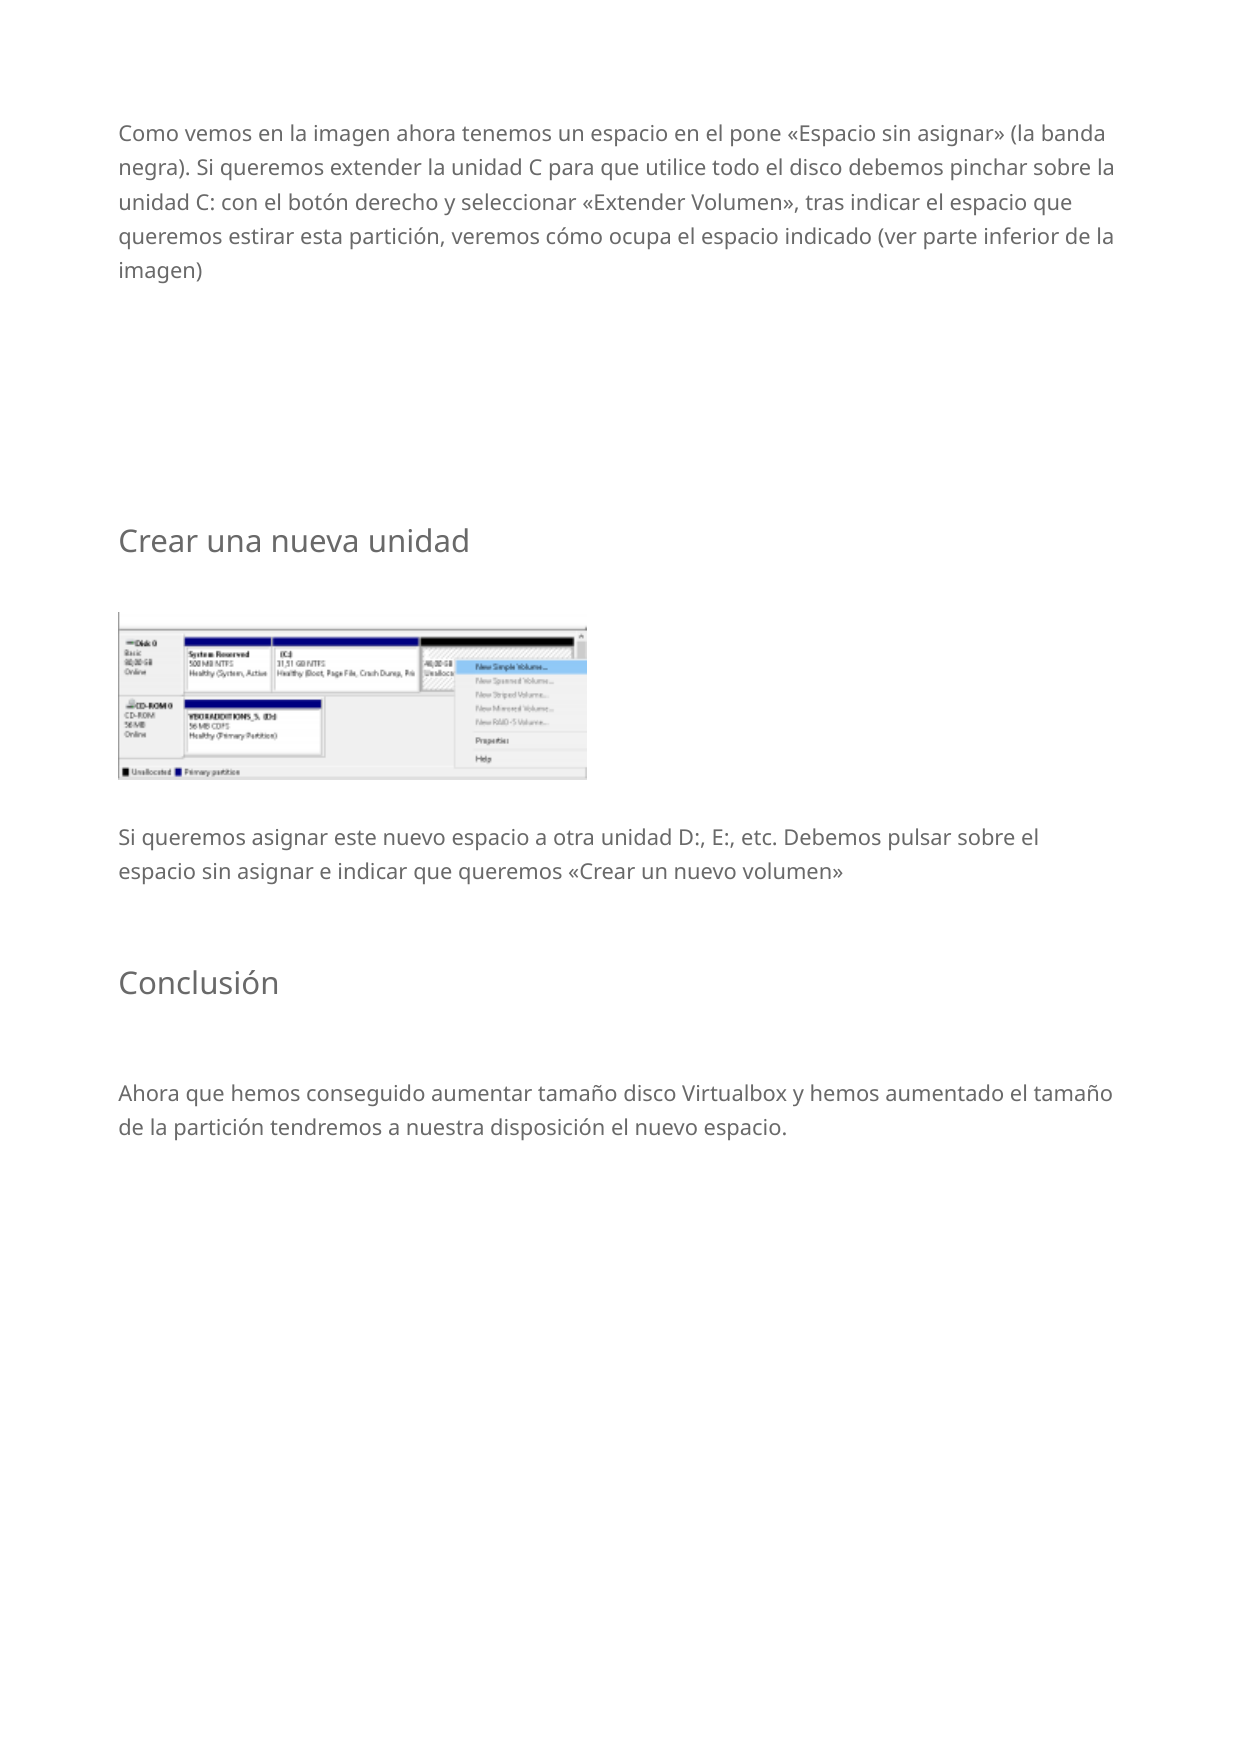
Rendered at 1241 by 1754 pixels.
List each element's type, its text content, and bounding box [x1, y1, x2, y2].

text Ahora que hemos conseguido aumentar tamaño disco Virtualbox y hemos aumentado el tamaño de la partición tendremos a nuestra disposición el nuevo espacio. [118, 1078, 1122, 1142]
subtitle Conclusión [118, 961, 1122, 1003]
text Como vemos en la imagen ahora tenemos un espacio en el pone «Espacio sin asignar» (la banda negra). Si queremos extender la unidad C para que utilice todo el disco debemos pinchar sobre la unidad C: con el botón derecho y seleccionar «Extender Volumen», tras indicar el espacio que queremos estirar esta partición, veremos cómo ocupa el espacio indicado (ver parte inferior de la imagen) [118, 118, 1122, 284]
picture [118, 612, 587, 780]
subtitle Crear una nueva unidad [118, 519, 1122, 562]
text Si queremos asignar este nuevo espacio a otra unidad D:, E:, etc. Debemos pulsar sobre el espacio sin asignar e indicar que queremos «Crear un nuevo volumen» [118, 822, 1122, 886]
